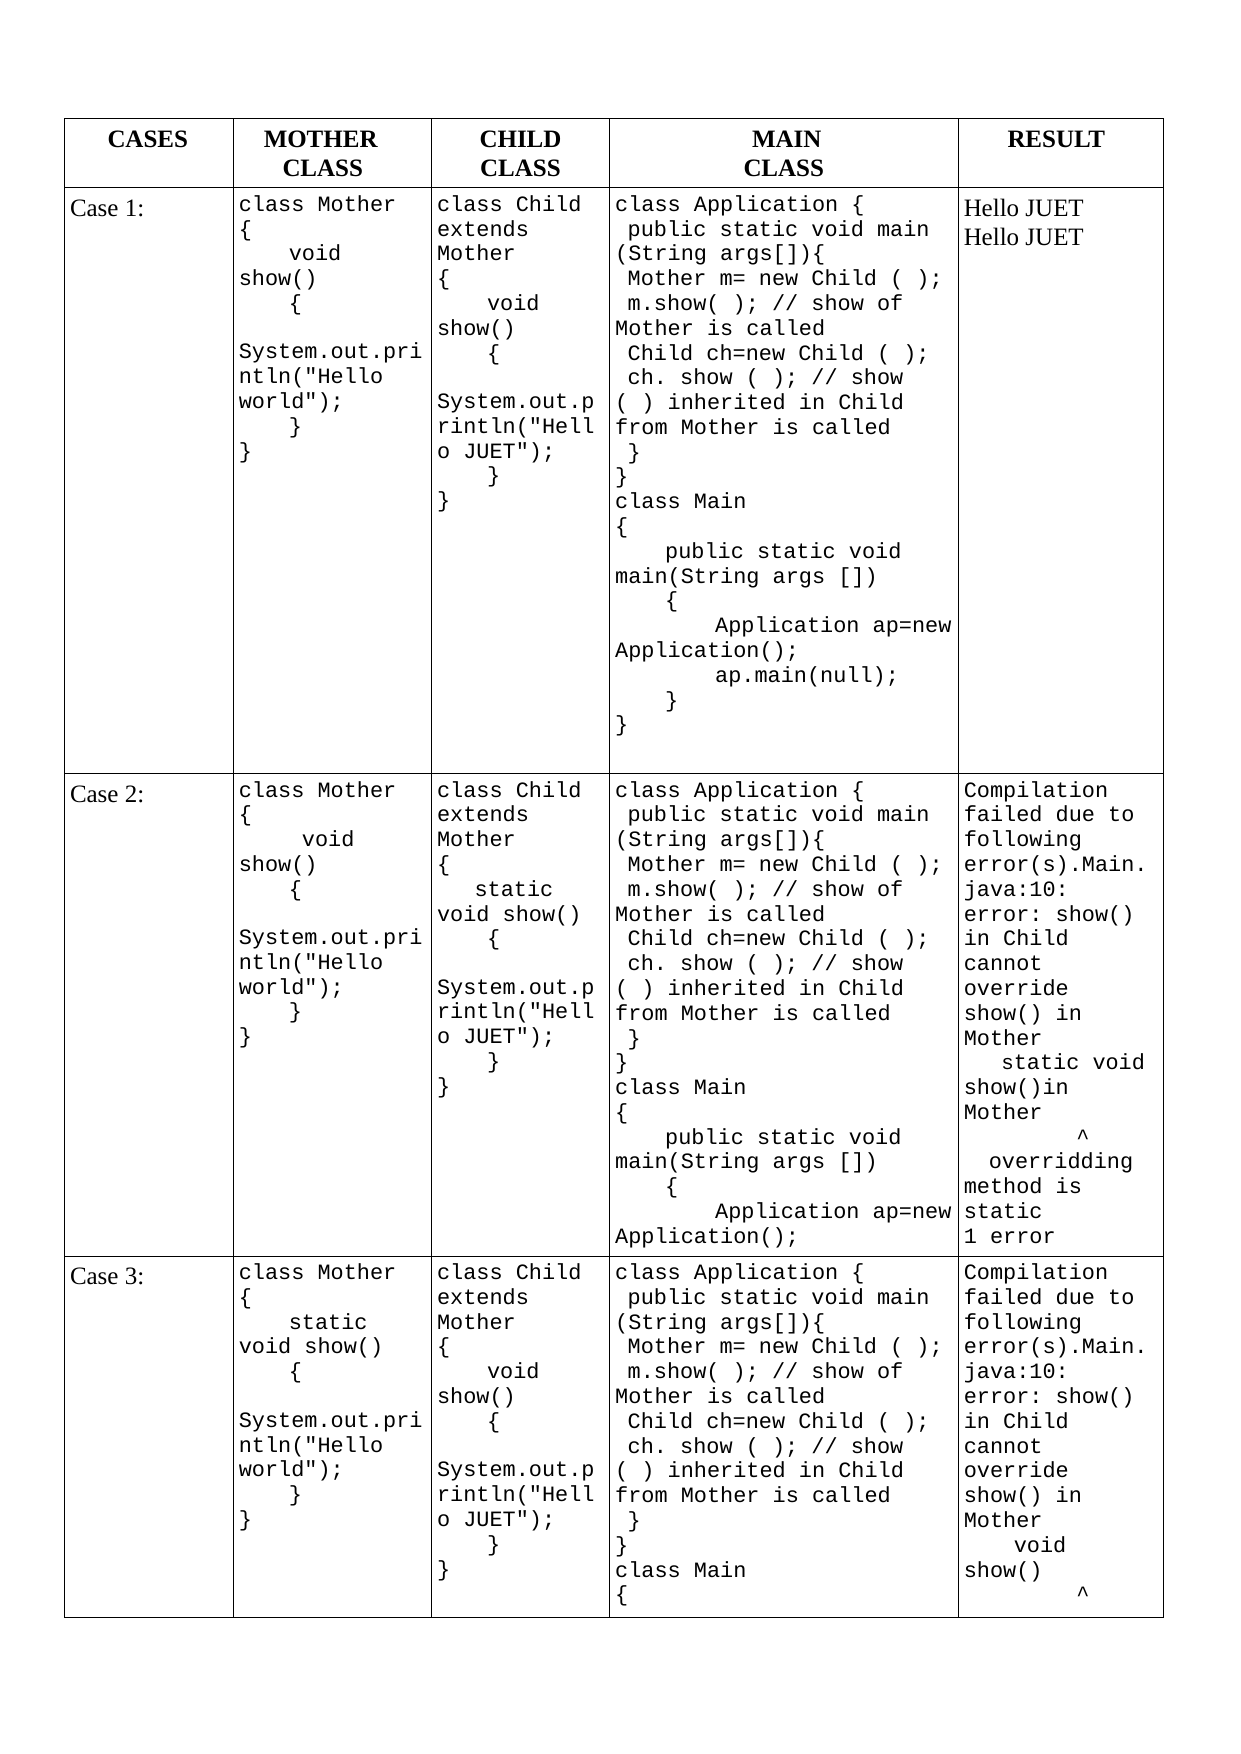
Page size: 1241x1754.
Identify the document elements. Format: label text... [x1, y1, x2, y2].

table_cell class Child extends Mother { void show() { System.out.println("Hello JUET"); } } [432, 188, 609, 773]
table_cell class Application { public static void main (String args[]){ Mother m= new Child ( ); m.show( ); // show of Mother is called Child ch=new Child ( ); ch. show ( ); // show ( ) inherited in Child from Mother is called } } class Main { public static void main(String args []) { Application ap=new Application(); ap.main(null); } } [610, 188, 958, 773]
table_cell class Application { public static void main (String args[]){ Mother m= new Child ( ); m.show( ); // show of Mother is called Child ch=new Child ( ); ch. show ( ); // show ( ) inherited in Child from Mother is called } } class Main { [610, 1257, 958, 1617]
table_cell class Application { public static void main (String args[]){ Mother m= new Child ( ); m.show( ); // show of Mother is called Child ch=new Child ( ); ch. show ( ); // show ( ) inherited in Child from Mother is called } } class Main { public static void main(String args []) { Application ap=new Application(); [610, 774, 958, 1256]
table_cell class Mother { void show() { System.out.println("Hello world"); } } [234, 774, 431, 1256]
table_cell Compilation failed due to following error(s).Main.java:10: error: show() in Child cannot override show() in Mother static void show()in Mother ^ overridding method is static 1 error [959, 774, 1163, 1256]
table_header MAIN CLASS [610, 119, 958, 187]
table_cell Case 3: [65, 1257, 233, 1617]
table_cell Case 1: [65, 188, 233, 773]
table_cell class Child extends Mother { static void show() { System.out.println("Hello JUET"); } } [432, 774, 609, 1256]
table_cell Compilation failed due to following error(s).Main.java:10: error: show() in Child cannot override show() in Mother void show() ^ [959, 1257, 1163, 1617]
table_header CASES [65, 119, 233, 187]
table_cell class Mother { void show() { System.out.println("Hello world"); } } [234, 188, 431, 773]
table_cell class Child extends Mother { void show() { System.out.println("Hello JUET"); } } [432, 1257, 609, 1617]
table_header RESULT [959, 119, 1163, 187]
table_header MOTHER CLASS [234, 119, 431, 187]
table_cell Case 2: [65, 774, 233, 1256]
table_cell Hello JUET Hello JUET [959, 188, 1163, 773]
table_cell class Mother { static void show() { System.out.println("Hello world"); } } [234, 1257, 431, 1617]
table_header CHILD CLASS [432, 119, 609, 187]
